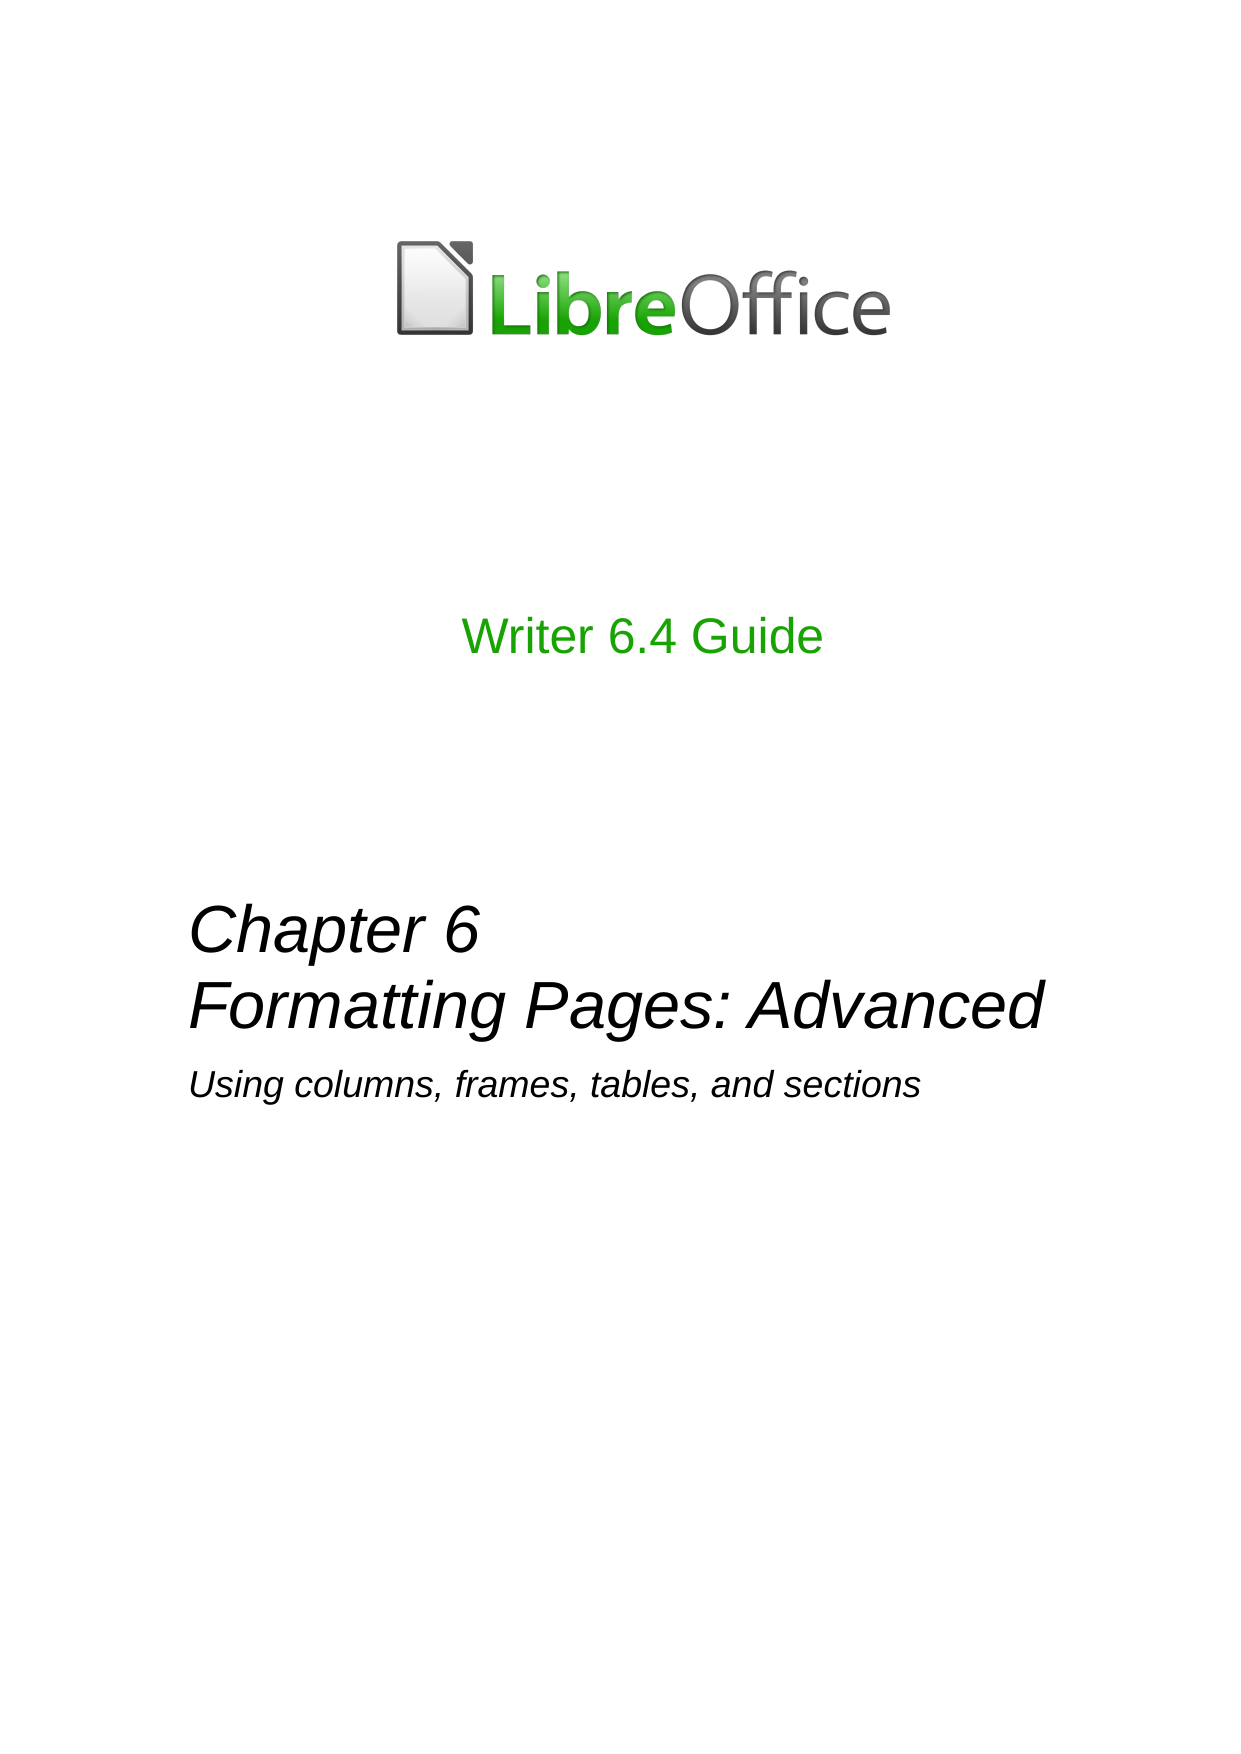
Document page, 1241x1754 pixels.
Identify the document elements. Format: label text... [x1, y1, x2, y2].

subtitle Using columns, frames, tables, and sections [188, 1062, 1098, 1105]
text Writer 6.4 Guide [188, 607, 1098, 664]
title Chapter 6 Formatting Pages: Advanced [188, 889, 1098, 1043]
picture [392, 236, 893, 342]
